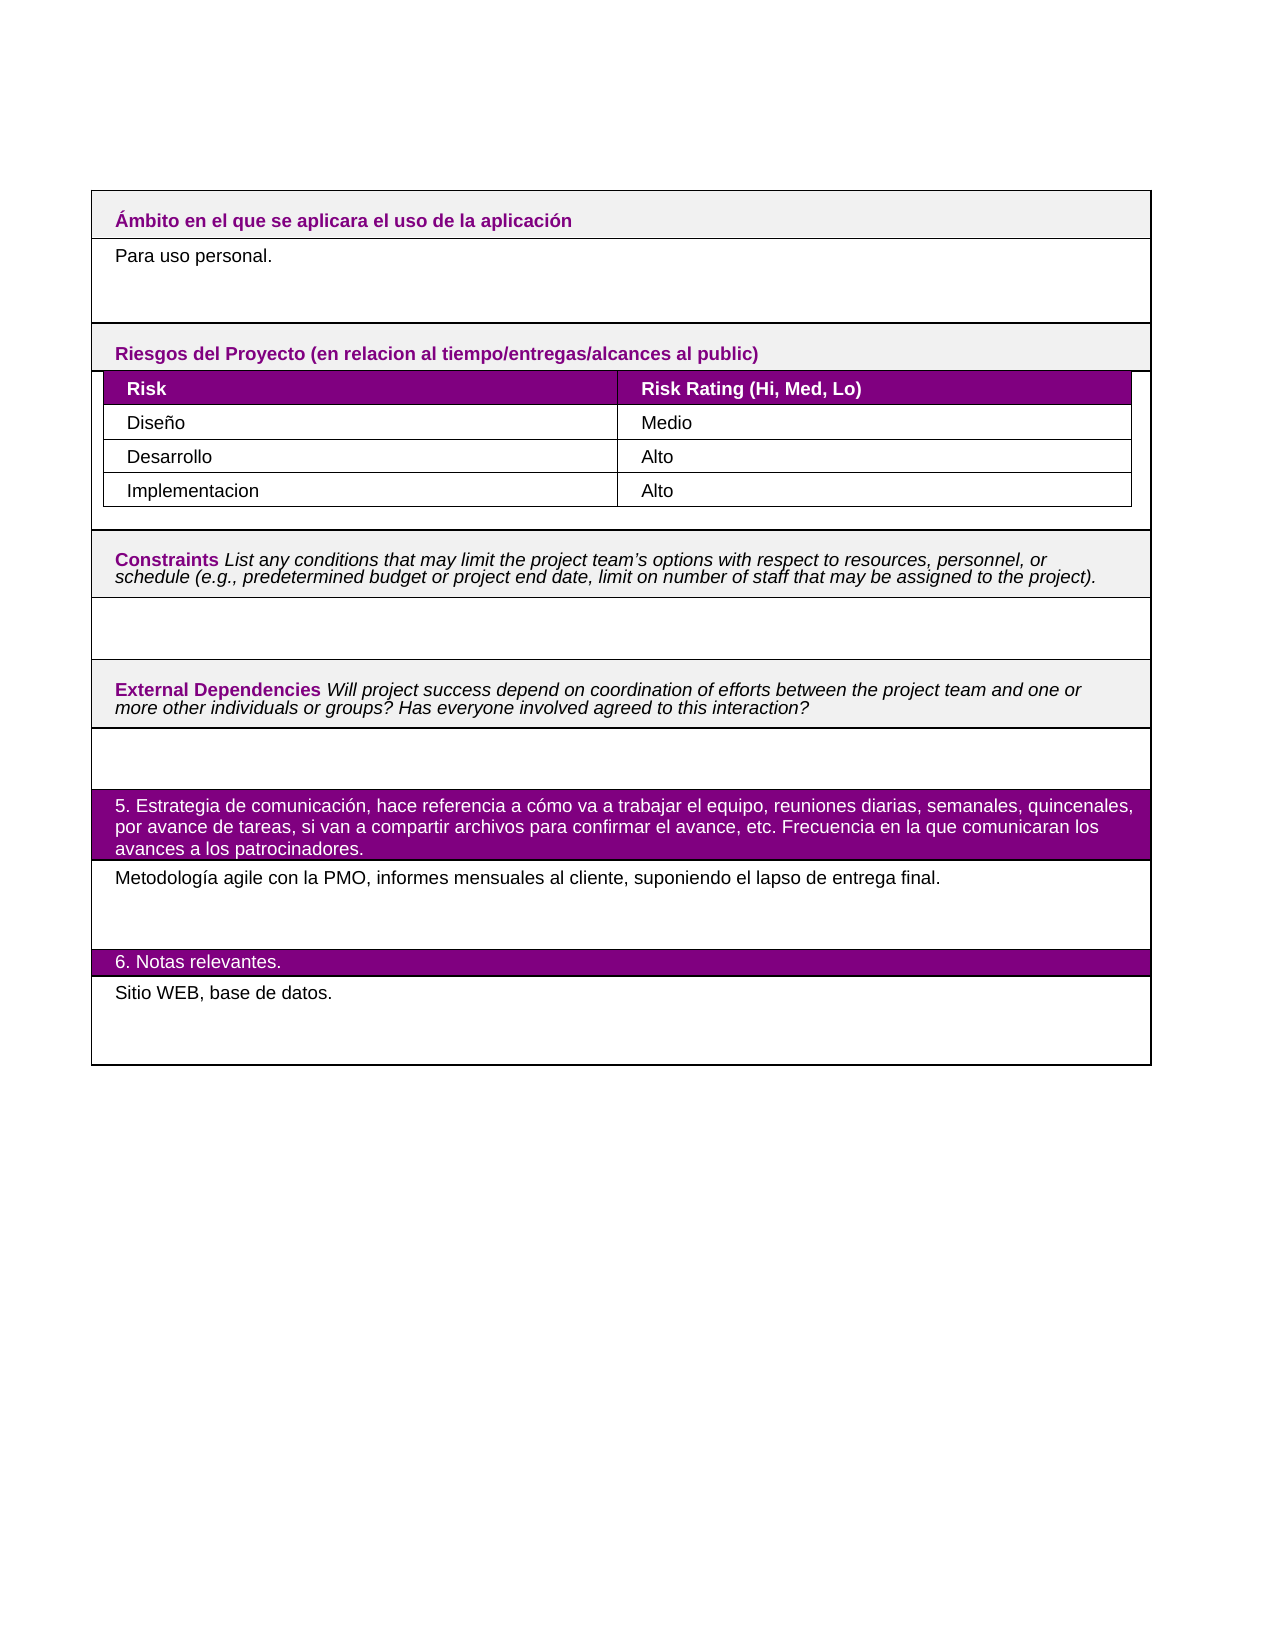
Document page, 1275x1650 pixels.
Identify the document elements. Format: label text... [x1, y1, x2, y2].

table_cell Alto [618, 440, 1131, 472]
table_cell [92, 439, 103, 472]
table_cell [92, 729, 1150, 789]
table_cell Riesgos del Proyecto (en relacion al tiempo/entregas/alcances al public) [92, 324, 1150, 370]
table_cell Desarrollo [104, 440, 617, 472]
table_cell 5. Estrategia de comunicación, hace referencia a cómo va a trabajar el equipo, reuniones diarias, semanales, quincenales, por avance de tareas, si van a compartir archivos para confirmar el avance, etc. Frecuencia en la que comunicaran los avances a los patrocinadores. [92, 790, 1150, 859]
table_cell Metodología agile con la PMO, informes mensuales al cliente, suponiendo el lapso de entrega final. [92, 861, 1150, 949]
table_cell Sitio WEB, base de datos. [92, 977, 1150, 1064]
table_cell [92, 506, 1150, 529]
table_header Ámbito en el que se aplicara el uso de la aplicación [92, 191, 1150, 237]
table_cell [92, 598, 1150, 659]
table_cell Diseño [104, 405, 617, 438]
table_cell Constraints List any conditions that may limit the project team’s options with respect to resources, personnel, or schedule (e.g., predetermined budget or project end date, limit on number of staff that may be assigned to the project). [92, 531, 1150, 597]
table_cell Risk Rating (Hi, Med, Lo) [618, 371, 1131, 404]
table_cell [1132, 372, 1150, 506]
table_cell Alto [618, 473, 1131, 506]
table_cell [92, 372, 103, 404]
table_cell Medio [618, 405, 1131, 438]
table_cell [92, 404, 103, 438]
table_cell External Dependencies Will project success depend on coordination of efforts between the project team and one or more other individuals or groups? Has everyone involved agreed to this interaction? [92, 660, 1150, 727]
table_cell Risk [104, 371, 617, 404]
table_cell 6. Notas relevantes. [92, 950, 1150, 975]
table_cell Para uso personal. [92, 239, 1150, 322]
table_cell Implementacion [104, 473, 617, 506]
table_cell [92, 472, 103, 506]
